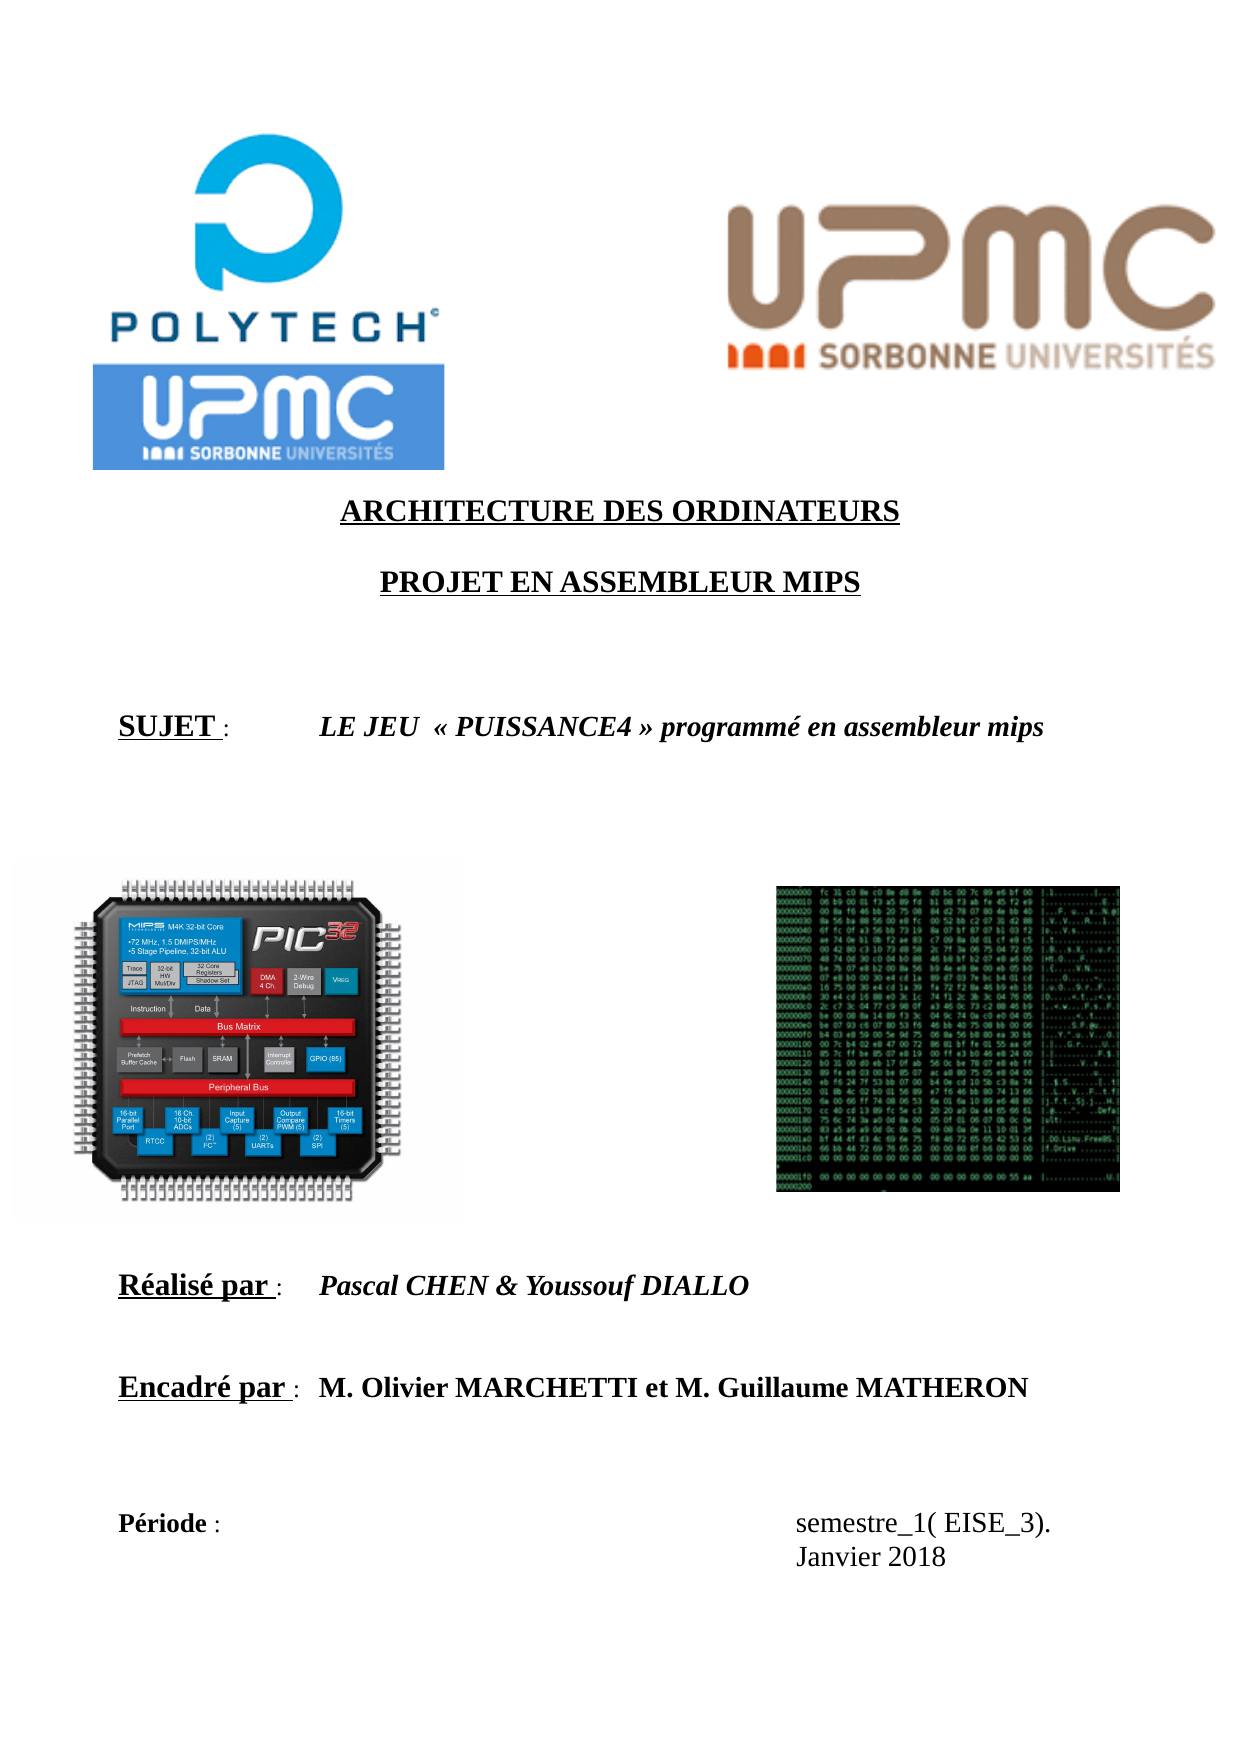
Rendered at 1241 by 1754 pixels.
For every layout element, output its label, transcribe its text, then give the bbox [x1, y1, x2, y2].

text Encadré par : M. Olivier MARCHETTI et M. Guillaume MATHERON [118, 1369, 1122, 1405]
text SUJET : LE JEU « PUISSANCE4 » programmé en assembleur mips [118, 707, 1122, 743]
text Période : semestre_1( EISE_3). [118, 1505, 1122, 1539]
text PROJET EN ASSEMBLEUR MIPS [118, 564, 1122, 600]
picture [11, 857, 466, 1221]
picture [776, 886, 1120, 1192]
picture [727, 125, 1216, 453]
text ARCHITECTURE DES ORDINATEURS [118, 492, 1122, 528]
picture [92, 118, 445, 470]
text Janvier 2018 [118, 1539, 1122, 1572]
text Réalisé par : Pascal CHEN & Youssouf DIALLO [118, 1266, 1122, 1302]
